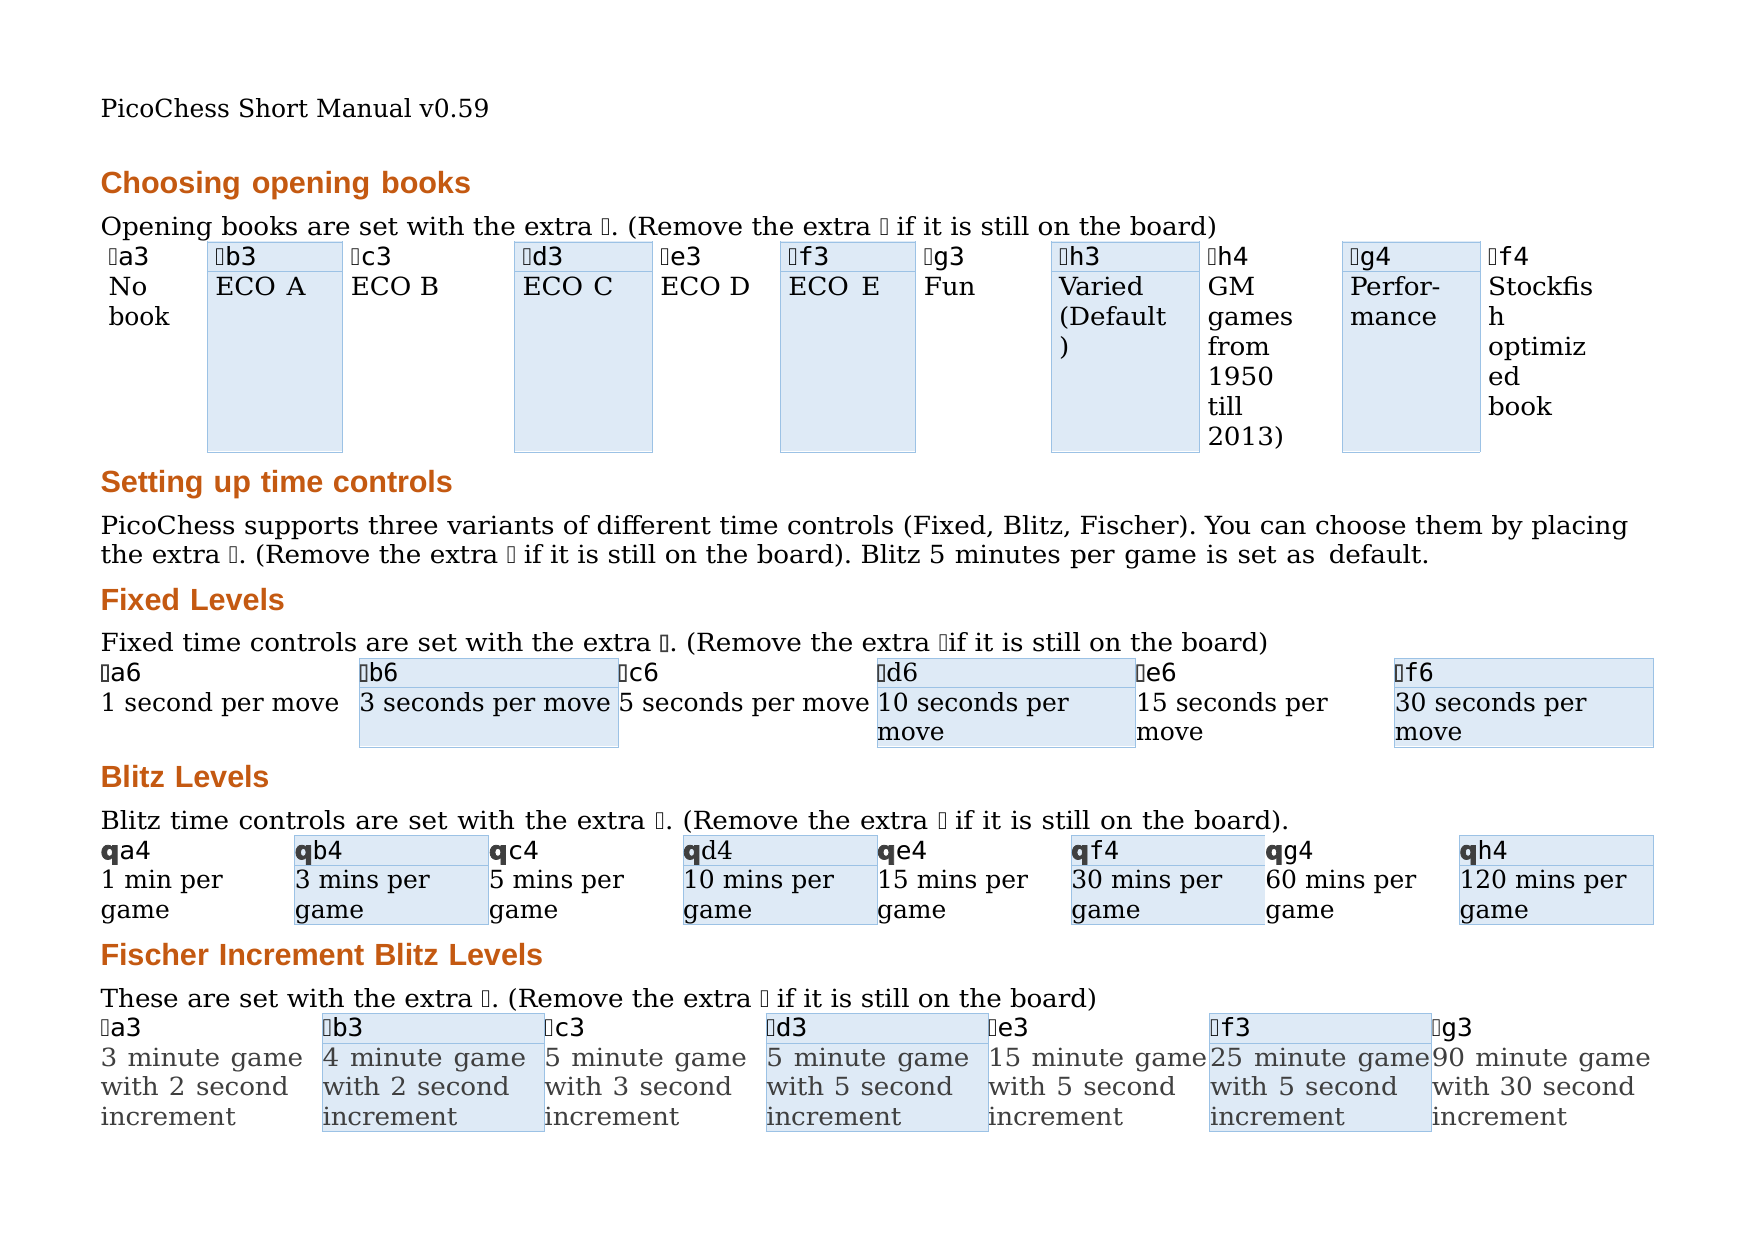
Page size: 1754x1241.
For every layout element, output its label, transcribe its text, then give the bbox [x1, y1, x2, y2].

table_cell 4 minute game with 2 second increment [323, 1044, 544, 1131]
table_header a3 [100, 1013, 322, 1043]
table_header c3 [343, 241, 514, 271]
table_header c6 [619, 658, 877, 687]
subtitle Blitz Levels [100, 759, 1653, 794]
table_cell 15 mins per game [878, 865, 1071, 924]
table_cell 3 mins per game [295, 866, 488, 924]
table_cell 15 seconds per move [1136, 687, 1394, 746]
table_header d6 [878, 659, 1135, 687]
table_cell 5 seconds per move [619, 687, 877, 746]
text PicoChess supports three variants of different time controls (Fixed, Blitz, Fischer). You can choose them by placing the extra . (Remove the extra  if it is still on the board). Blitz 5 minutes per game is set as default. [100, 511, 1653, 569]
table_header e3 [653, 241, 780, 271]
table_header qd4 [684, 836, 877, 865]
table_header qc4 [489, 835, 683, 865]
subtitle Choosing opening books [100, 165, 1653, 200]
text Opening books are set with the extra . (Remove the extra  if it is still on the board) [100, 212, 1653, 241]
table_header f4 [1481, 241, 1619, 271]
table_cell 10 seconds per move [878, 688, 1135, 746]
table_cell 10 mins per game [684, 866, 877, 924]
table_cell 90 minute game with 30 second increment [1432, 1043, 1653, 1131]
table_header qh4 [1460, 836, 1653, 865]
subtitle Fischer Increment Blitz Levels [100, 937, 1653, 972]
table_header f6 [1395, 659, 1653, 687]
table_cell GM games from 1950 till 2013) [1200, 271, 1342, 451]
table_cell Stockfish optimized book [1481, 271, 1619, 451]
table_cell ECO D [653, 271, 780, 451]
table_cell 5 minute game with 5 second increment [767, 1044, 988, 1131]
table_cell Fun [916, 271, 1051, 451]
table_header g4 [1343, 243, 1480, 271]
table_header f3 [781, 243, 915, 271]
table_header e6 [1136, 658, 1394, 687]
table_cell 30 seconds per move [1395, 688, 1653, 746]
table_header g3 [1432, 1013, 1653, 1043]
table_cell 5 mins per game [489, 865, 683, 924]
table_cell 1 second per move [100, 687, 359, 746]
table_cell ECO B [343, 271, 514, 451]
table_header g3 [916, 241, 1051, 271]
table_header b3 [323, 1014, 544, 1043]
table_header a6 [100, 658, 359, 687]
table_header qe4 [878, 835, 1071, 865]
table_header f3 [1210, 1014, 1431, 1043]
table_header h4 [1200, 241, 1342, 271]
table_header qf4 [1072, 836, 1265, 865]
subtitle Setting up time controls [100, 464, 1653, 499]
table_header qg4 [1265, 835, 1459, 865]
table_cell ECO E [781, 272, 915, 451]
table_header c3 [545, 1013, 766, 1043]
table_cell Varied (Default) [1052, 272, 1199, 451]
table_cell 30 mins per game [1072, 866, 1265, 924]
table_cell 5 minute game with 3 second increment [545, 1043, 766, 1131]
table_header h3 [1052, 243, 1199, 271]
subtitle Fixed Levels [100, 581, 1653, 617]
table_cell 15 minute game with 5 second increment [989, 1043, 1209, 1131]
text These are set with the extra . (Remove the extra  if it is still on the board) [100, 984, 1653, 1013]
table_header d3 [515, 243, 652, 271]
text Blitz time controls are set with the extra . (Remove the extra  if it is still on the board). [100, 806, 1653, 835]
table_header b3 [208, 243, 342, 271]
table_header qa4 [100, 835, 294, 865]
table_cell 1 min per game [100, 865, 294, 924]
table_cell Perfor-mance [1343, 272, 1480, 451]
table_header b6 [360, 659, 618, 687]
table_cell No book [100, 271, 207, 451]
table_cell ECO A [208, 272, 342, 451]
table_cell 120 mins per game [1460, 866, 1653, 924]
table_cell 60 mins per game [1265, 865, 1459, 924]
table_cell ECO C [515, 272, 652, 451]
table_cell 3 minute game with 2 second increment [100, 1043, 322, 1131]
table_header e3 [989, 1013, 1209, 1043]
table_header a3 [100, 241, 207, 271]
table_cell 25 minute game with 5 second increment [1210, 1044, 1431, 1131]
table_header qb4 [295, 836, 488, 865]
table_header d3 [767, 1014, 988, 1043]
text Fixed time controls are set with the extra . (Remove the extra if it is still on the board) [100, 628, 1653, 658]
table_cell 3 seconds per move [360, 688, 618, 746]
